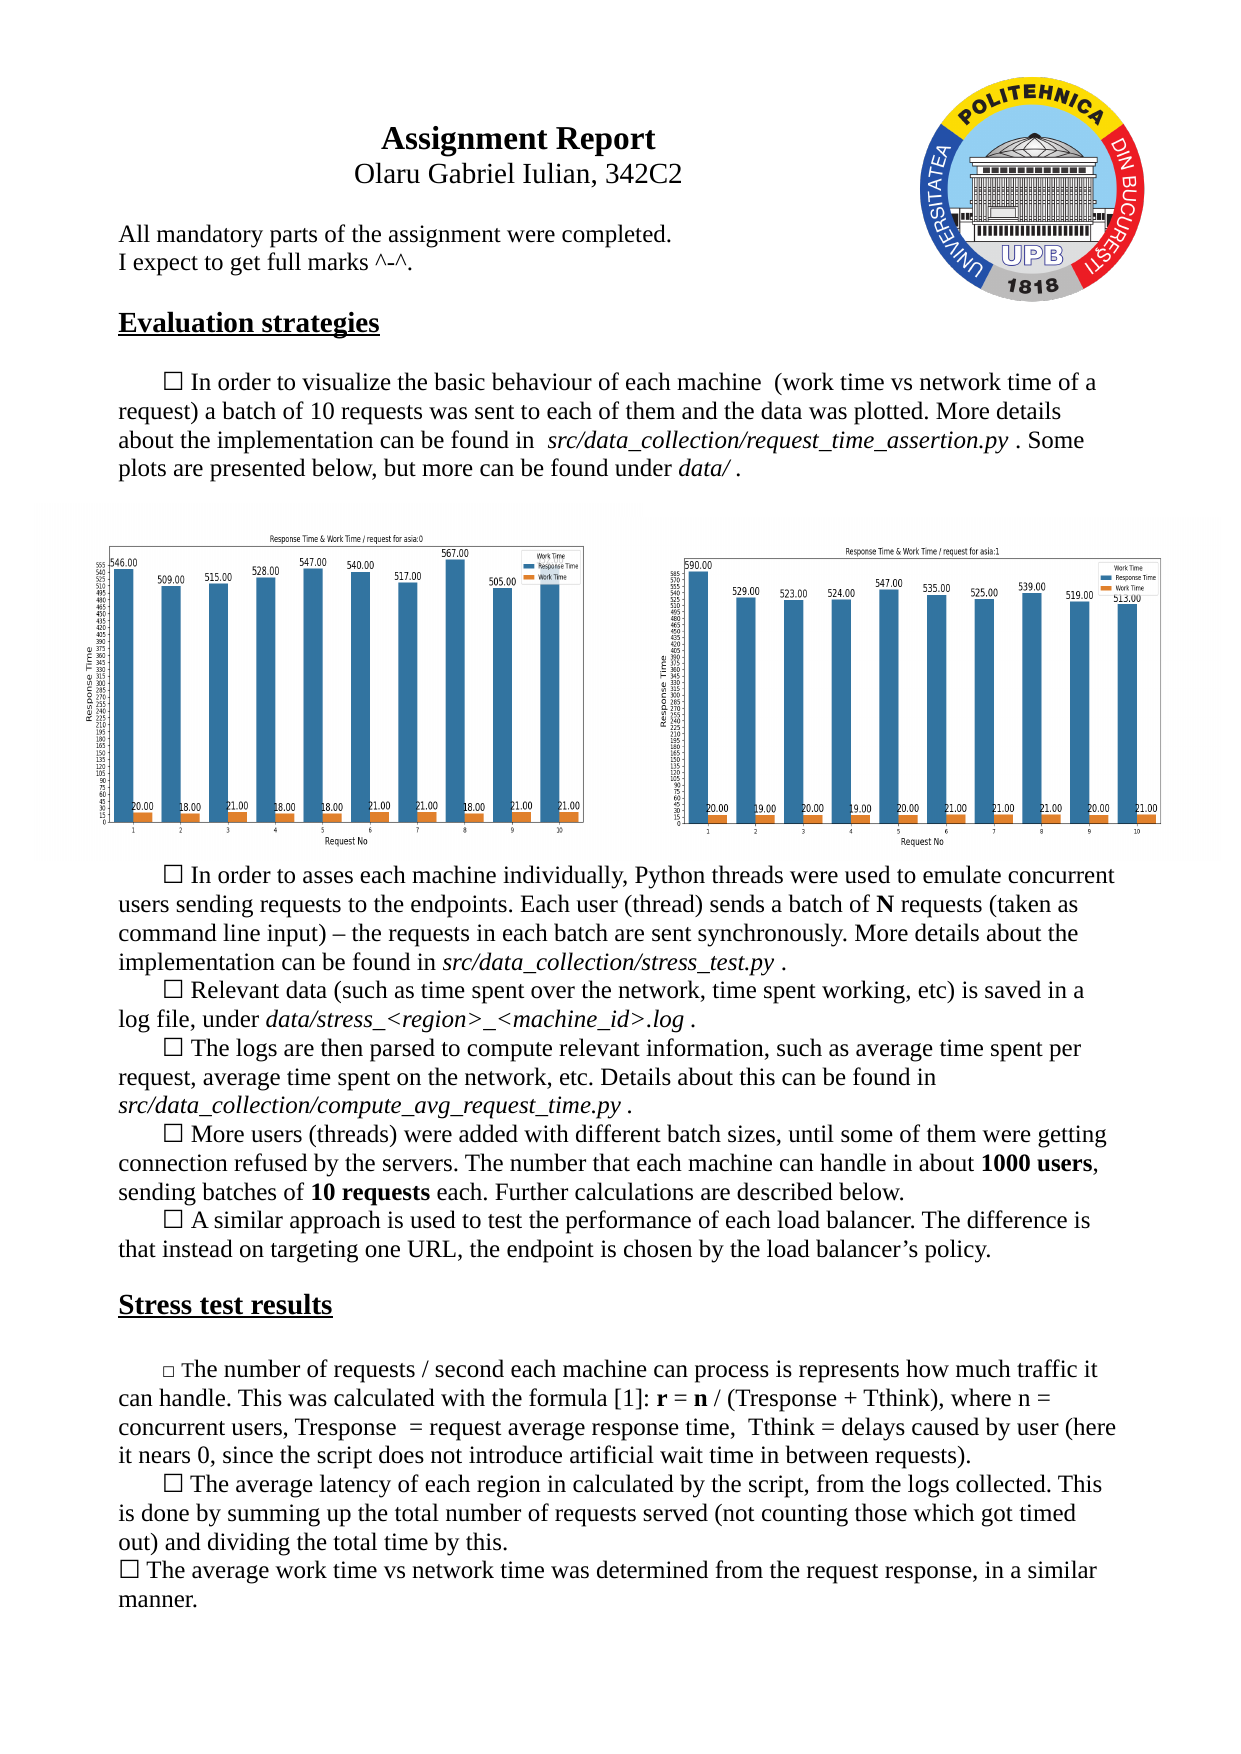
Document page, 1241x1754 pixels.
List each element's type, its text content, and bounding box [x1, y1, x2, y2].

text Stress test results [118, 1287, 1122, 1321]
text I expect to get full marks ^-^. [118, 247, 918, 276]
text Evaluation strategies [118, 305, 1122, 338]
text ☐ In order to asses each machine individually, Python threads were used to emulate concurrent users sending requests to the endpoints. Each user (thread) sends a batch of N requests (taken as command line input) – the requests in each batch are sent synchronously. More details about the implementation can be found in src/data_collection/stress_test.py . [118, 861, 1122, 976]
text ☐ The average latency of each region in calculated by the script, from the logs collected. This is done by summing up the total number of requests served (not counting those which got timed out) and dividing the total time by this. [118, 1469, 1122, 1556]
text ☐ The number of requests / second each machine can process is represents how much traffic it can handle. This was calculated with the formula [1]: r = n / (Tresponse + Tthink), where n = concurrent users, Tresponse = request average response time, Tthink = delays caused by user (here it nears 0, since the script does not introduce artificial wait time in between requests). [118, 1354, 1122, 1469]
text ☐ The average work time vs network time was determined from the request response, in a similar manner. [118, 1556, 1122, 1613]
picture [33, 503, 1222, 861]
text ☐ A similar approach is used to test the performance of each load balancer. The difference is that instead on targeting one URL, the endpoint is chosen by the load balancer’s policy. [118, 1206, 1122, 1263]
text Assignment Report [118, 118, 918, 156]
text ☐ The logs are then parsed to compute relevant information, such as average time spent per request, average time spent on the network, etc. Details about this can be found in src/data_collection/compute_avg_request_time.py . [118, 1033, 1122, 1119]
text ☐ More users (threads) were added with different batch sizes, until some of them were getting connection refused by the servers. The number that each machine can handle in about 1000 users, sending batches of 10 requests each. Further calculations are described below. [118, 1119, 1122, 1206]
picture [918, 75, 1146, 303]
text All mandatory parts of the assignment were completed. [118, 219, 918, 247]
text Olaru Gabriel Iulian, 342C2 [118, 156, 918, 190]
text ☐ Relevant data (such as time spent over the network, time spent working, etc) is saved in a log file, under data/stress_<region>_<machine_id>.log . [118, 976, 1122, 1033]
text ☐ In order to visualize the basic behaviour of each machine (work time vs network time of a request) a batch of 10 requests was sent to each of them and the data was plotted. More details about the implementation can be found in src/data_collection/request_time_assertion.py . Some plots are presented below, but more can be found under data/ . [118, 367, 1122, 482]
